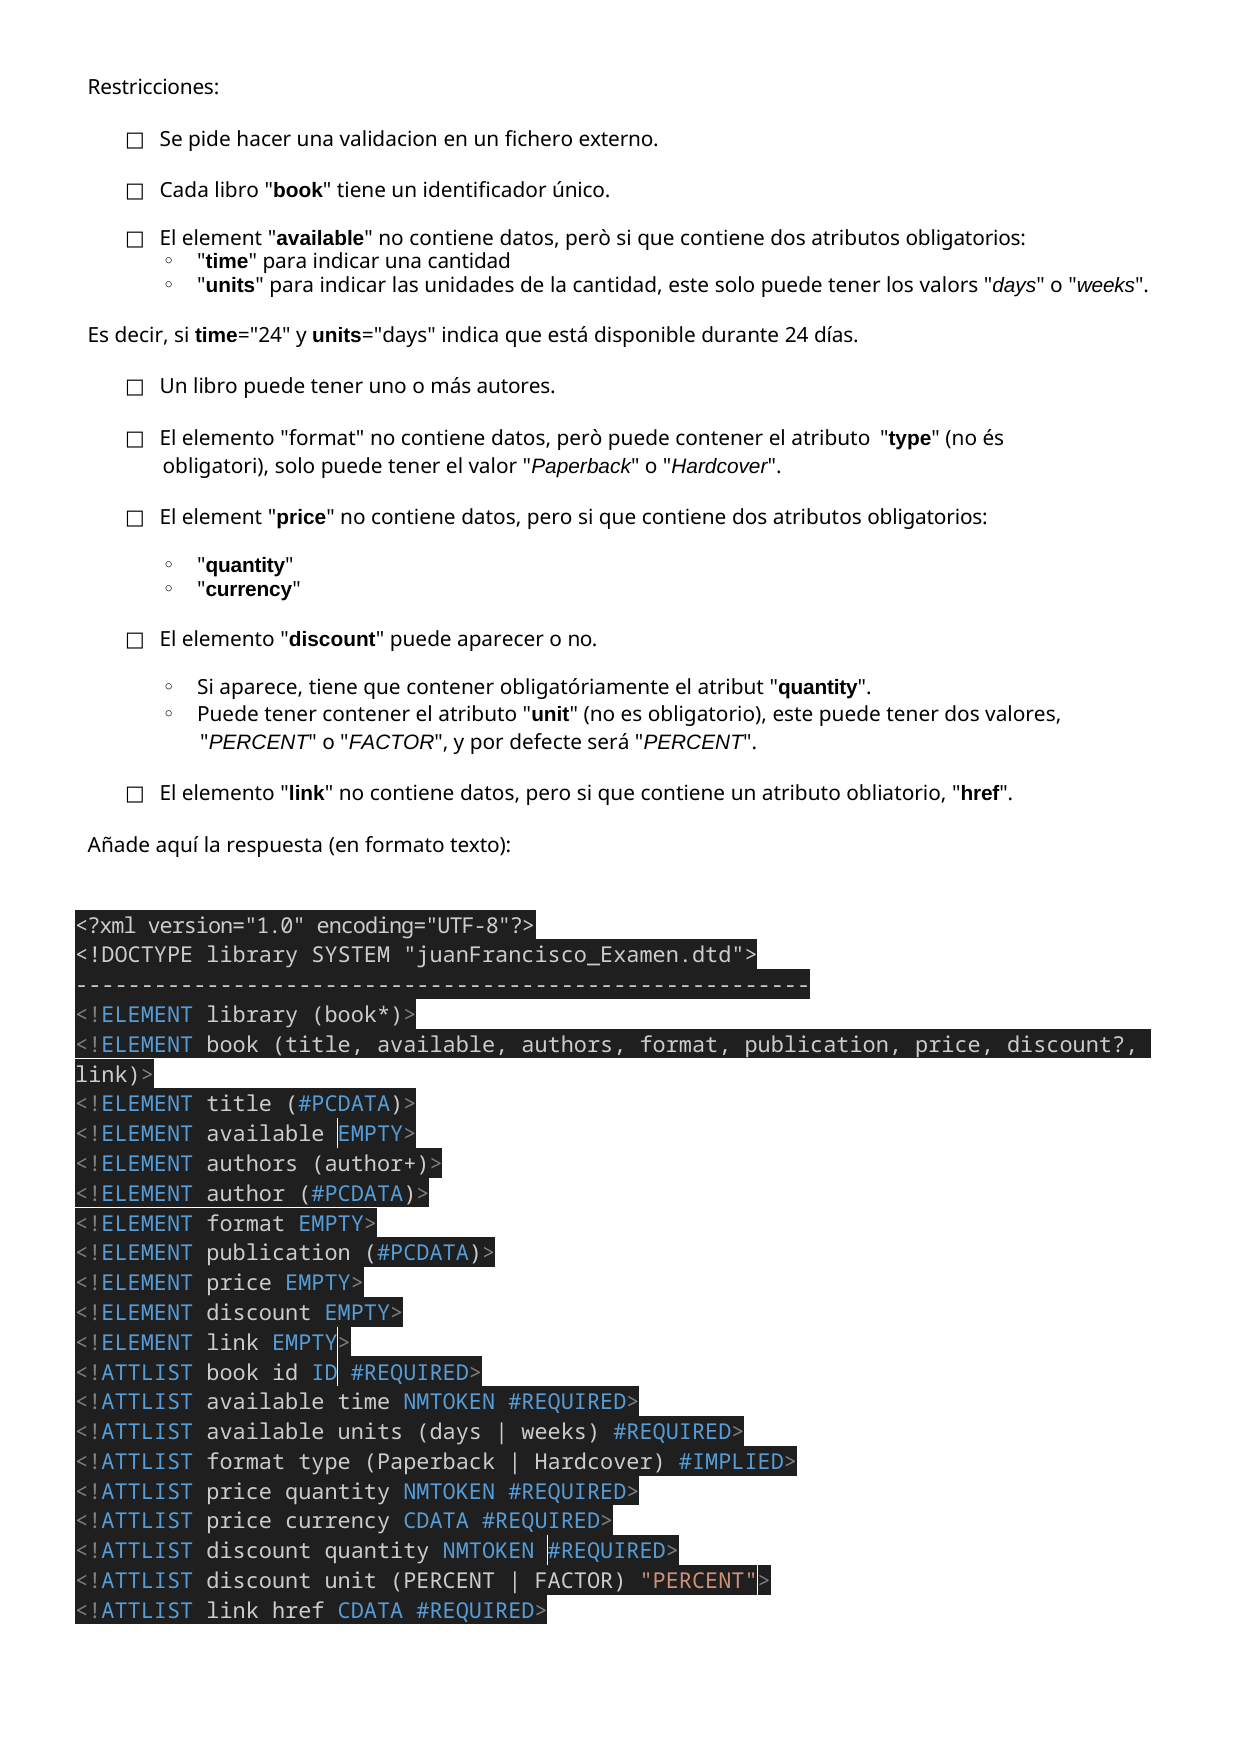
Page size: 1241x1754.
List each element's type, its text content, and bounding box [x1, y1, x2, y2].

text <!ATTLIST format type (Paperback | Hardcover) #IMPLIED> [75, 1446, 1165, 1476]
text <!ELEMENT discount EMPTY> [75, 1297, 1165, 1327]
list Se pide hacer una validacion en un fichero externo. [125, 124, 1165, 152]
text <!ELEMENT price EMPTY> [75, 1267, 1165, 1297]
text <!ELEMENT publication (#PCDATA)> [75, 1237, 1165, 1267]
text -------------------------------------------------------- [75, 969, 1165, 999]
text Es decir, si time="24" y units="days" indica que está disponible durante 24 días. [87, 320, 1165, 348]
text <!ATTLIST discount unit (PERCENT | FACTOR) "PERCENT"> [75, 1565, 1165, 1595]
text <!ELEMENT authors (author+)> [75, 1148, 1165, 1178]
text <!ATTLIST book id ID #REQUIRED> [75, 1356, 1165, 1386]
list El element "available" no contiene datos, però si que contiene dos atributos obligatorios: [125, 226, 1165, 250]
text <!ATTLIST price quantity NMTOKEN #REQUIRED> [75, 1476, 1165, 1505]
list El elemento "link" no contiene datos, pero si que contiene un atributo obliatorio, "href". [125, 778, 1165, 807]
text <!ELEMENT book (title, available, authors, format, publication, price, discount?, link)> [75, 1029, 1165, 1088]
text Restricciones: [87, 72, 1165, 101]
list El elemento "format" no contiene datos, però puede contener el atributo "type" (no és obligatori), solo puede tener el valor "Paperback" o "Hardcover". [125, 423, 1101, 479]
text <!ELEMENT author (#PCDATA)> [75, 1178, 1165, 1207]
text Añade aquí la respuesta (en formato texto): [87, 830, 1165, 858]
list Si aparece, tiene que contener obligatóriamente el atribut "quantity". [162, 675, 1165, 699]
list El elemento "discount" puede aparecer o no. [125, 624, 1165, 652]
list Cada libro "book" tiene un identificador único. [125, 175, 1165, 203]
list "time" para indicar una cantidad [162, 250, 1165, 273]
text <!DOCTYPE library SYSTEM "juanFrancisco_Examen.dtd"> [75, 939, 1165, 969]
text <!ATTLIST available time NMTOKEN #REQUIRED> [75, 1386, 1165, 1416]
list Puede tener contener el atributo "unit" (no es obligatorio), este puede tener dos valores, "PERCENT" o "FACTOR", y por defecte será "PERCENT". [162, 699, 1150, 755]
text <?xml version="1.0" encoding="UTF-8"?> [75, 909, 1165, 939]
text <!ELEMENT title (#PCDATA)> [75, 1088, 1165, 1118]
text <!ELEMENT format EMPTY> [75, 1207, 1165, 1237]
list Un libro puede tener uno o más autores. [125, 371, 1165, 400]
text <!ELEMENT library (book*)> [75, 999, 1165, 1029]
text <!ELEMENT available EMPTY> [75, 1118, 1165, 1148]
text <!ELEMENT link EMPTY> [75, 1327, 1165, 1356]
list "quantity" [162, 554, 1165, 577]
list El element "price" no contiene datos, pero si que contiene dos atributos obligatorios: [125, 502, 1165, 531]
text <!ATTLIST price currency CDATA #REQUIRED> [75, 1505, 1165, 1535]
list "currency" [162, 577, 1165, 601]
list "units" para indicar las unidades de la cantidad, este solo puede tener los valors "days" o "weeks". [162, 273, 1165, 297]
text <!ATTLIST available units (days | weeks) #REQUIRED> [75, 1416, 1165, 1446]
text <!ATTLIST discount quantity NMTOKEN #REQUIRED> [75, 1535, 1165, 1565]
text <!ATTLIST link href CDATA #REQUIRED> [75, 1595, 1165, 1624]
